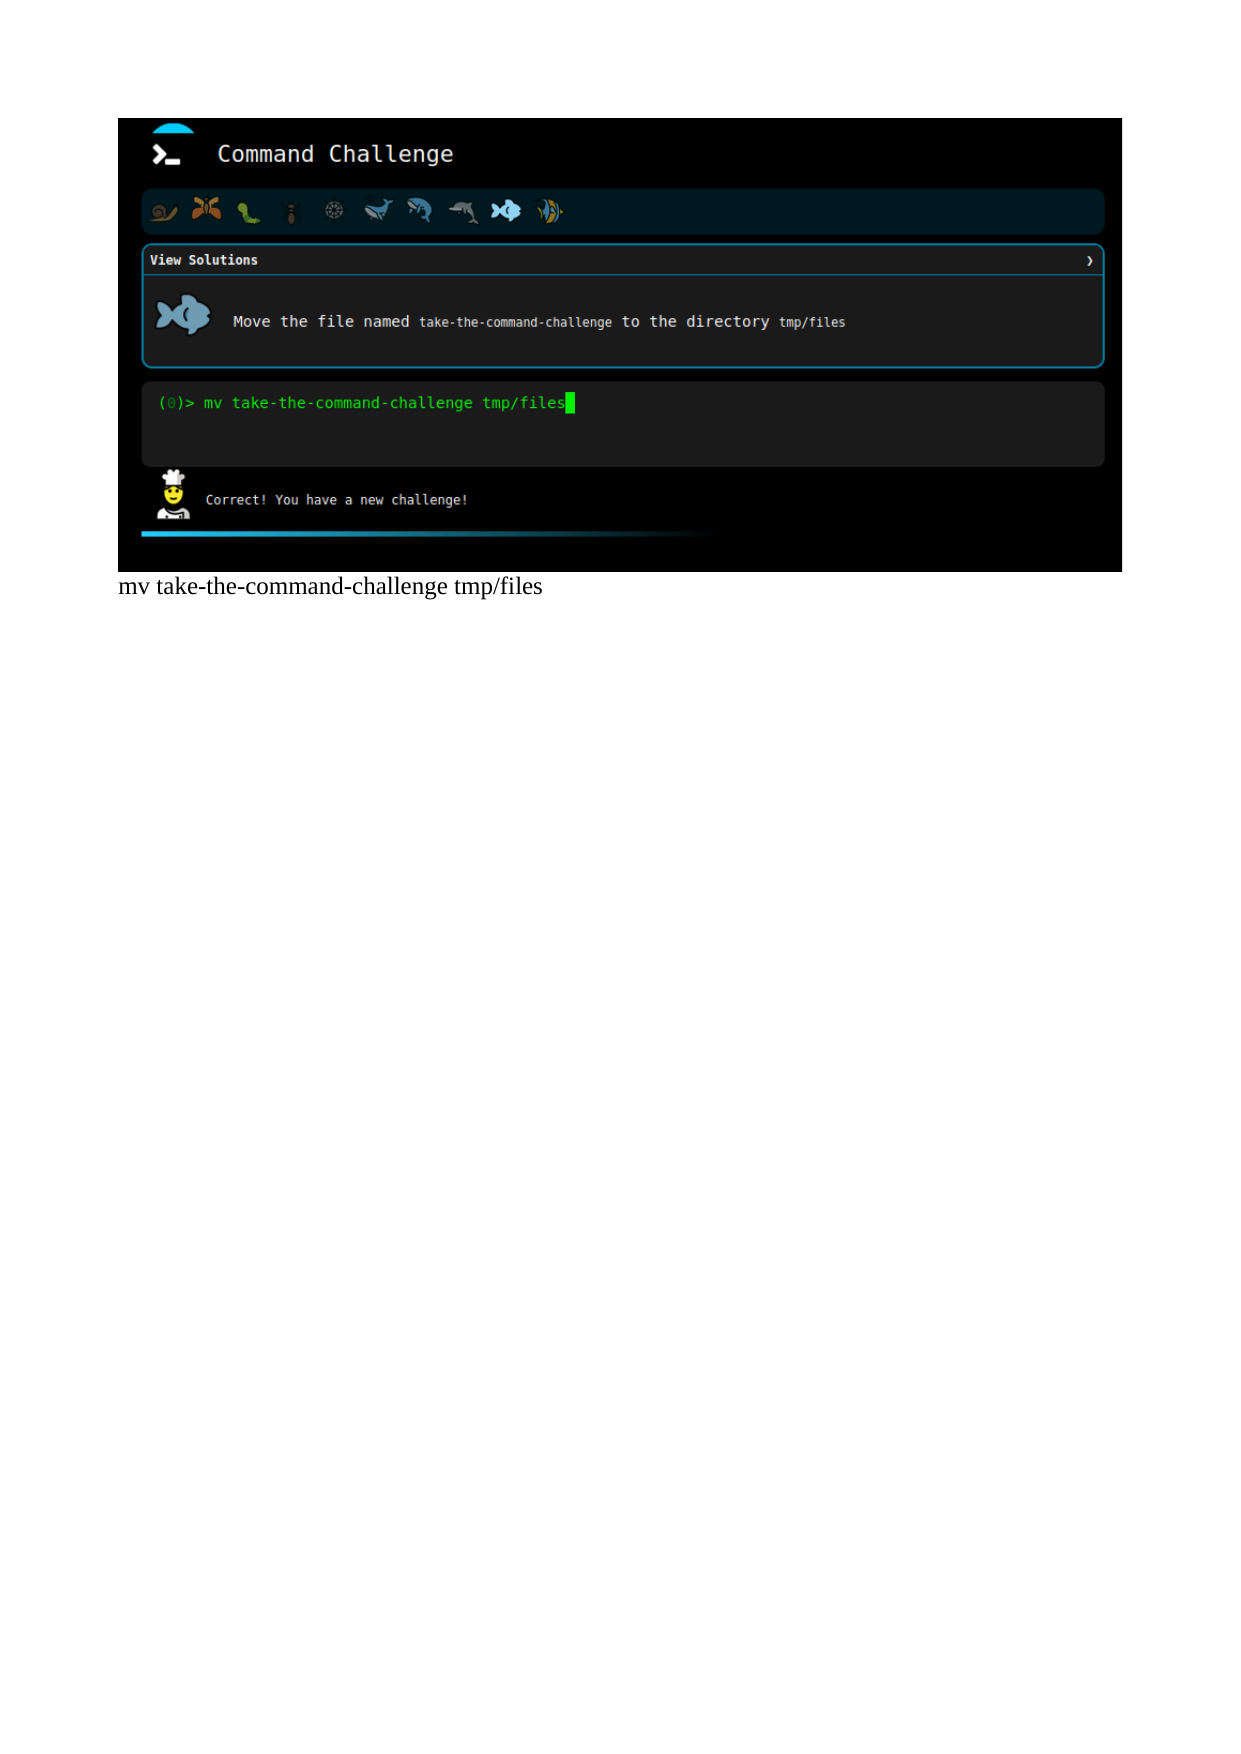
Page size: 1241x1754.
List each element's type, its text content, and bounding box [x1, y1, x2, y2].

picture [118, 118, 1123, 572]
text mv take-the-command-challenge tmp/files [118, 572, 1122, 600]
